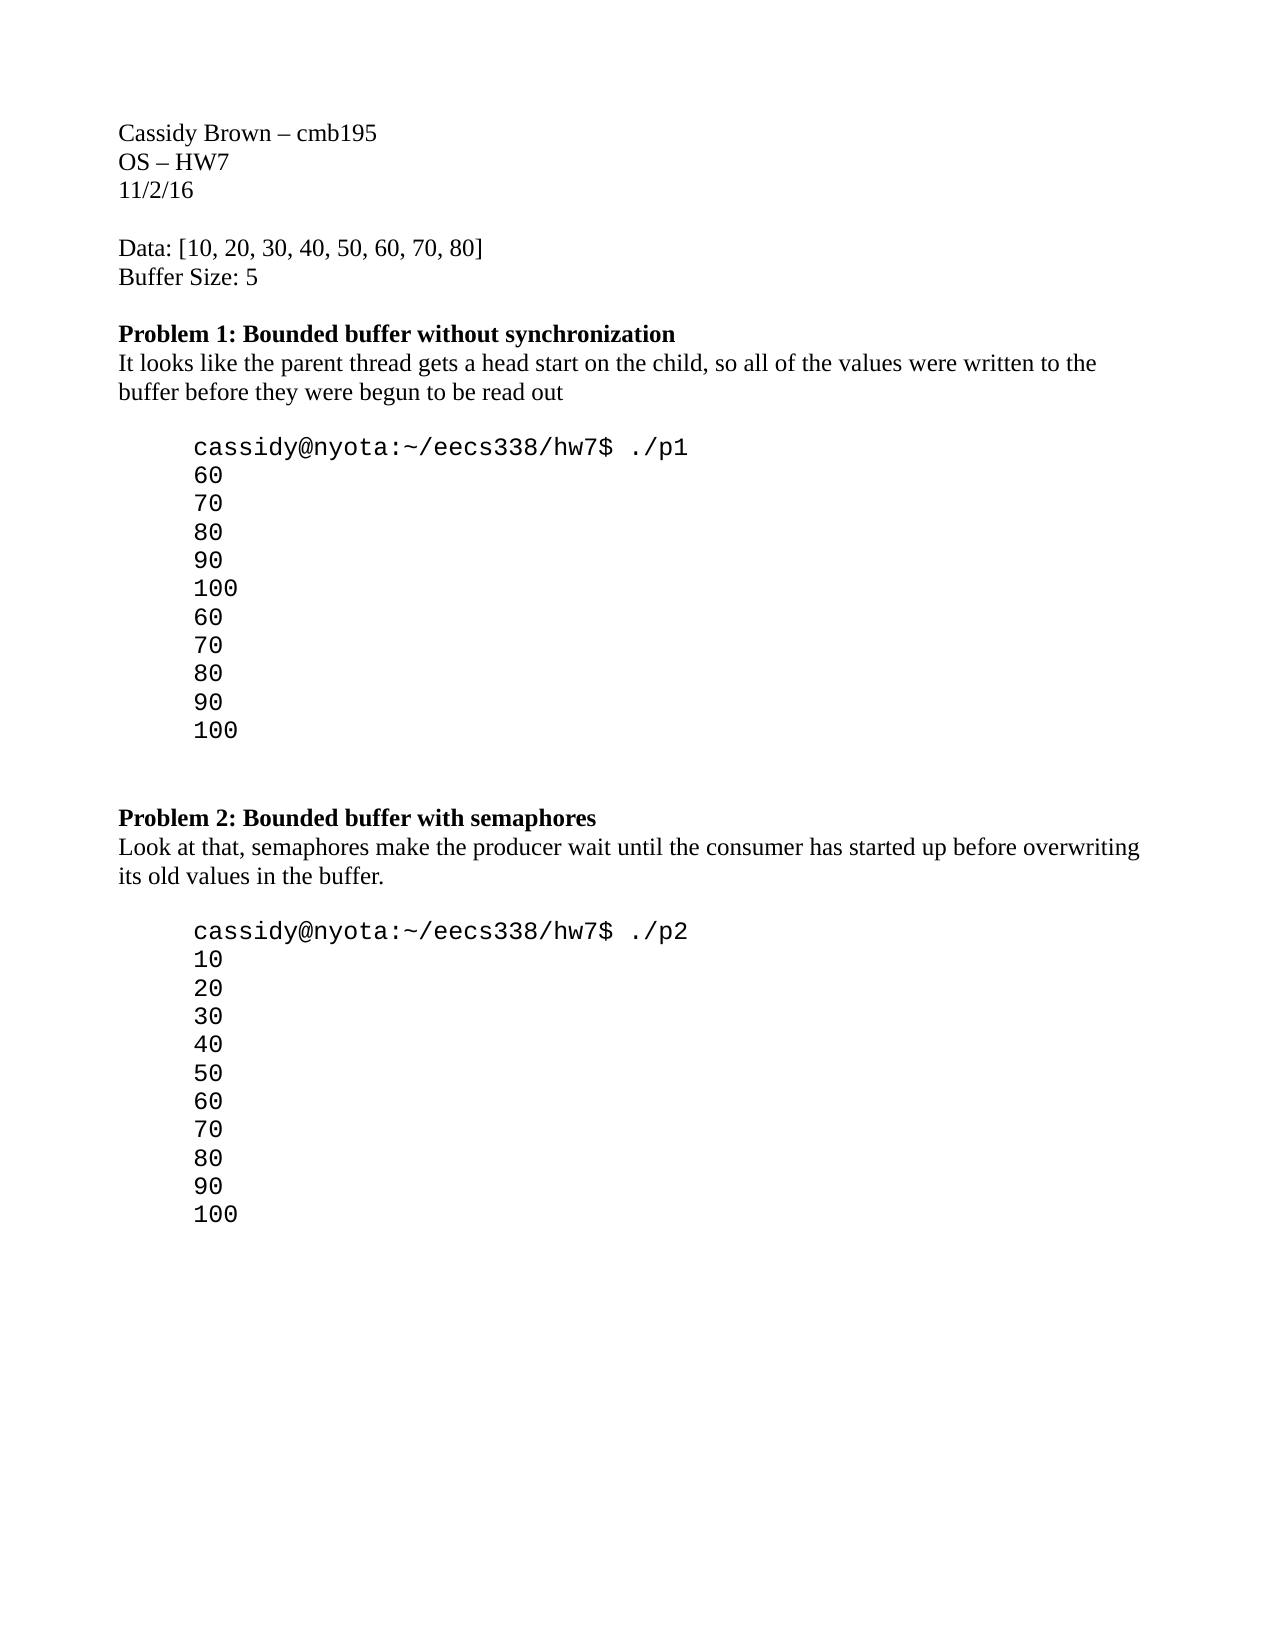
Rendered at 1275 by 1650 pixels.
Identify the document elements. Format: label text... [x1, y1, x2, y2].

text 50 [193, 1060, 1157, 1088]
text 100 [193, 576, 1157, 604]
text OS – HW7 [118, 147, 1157, 176]
text Look at that, semaphores make the producer wait until the consumer has started up before overwriting its old values in the buffer. [118, 832, 1157, 890]
text cassidy@nyota:~/eecs338/hw7$ ./p2 [193, 918, 1157, 947]
text 60 [193, 604, 1157, 633]
text 90 [193, 689, 1157, 718]
text 100 [193, 718, 1157, 746]
text 80 [193, 1145, 1157, 1173]
text 90 [193, 548, 1157, 576]
text 20 [193, 975, 1157, 1003]
text 11/2/16 [118, 176, 1157, 204]
text 70 [193, 633, 1157, 661]
text 100 [193, 1202, 1157, 1230]
text 70 [193, 1117, 1157, 1145]
text Cassidy Brown – cmb195 [118, 118, 1157, 147]
text 10 [193, 947, 1157, 975]
text 30 [193, 1003, 1157, 1032]
text 60 [193, 1088, 1157, 1117]
text Data: [10, 20, 30, 40, 50, 60, 70, 80] [118, 233, 1157, 262]
text It looks like the parent thread gets a head start on the child, so all of the values were written to the buffer before they were begun to be read out [118, 348, 1157, 406]
text Buffer Size: 5 [118, 262, 1157, 291]
text 40 [193, 1032, 1157, 1060]
text cassidy@nyota:~/eecs338/hw7$ ./p1 [193, 434, 1157, 463]
text 80 [193, 519, 1157, 548]
text 70 [193, 491, 1157, 519]
text 60 [193, 463, 1157, 491]
text 80 [193, 661, 1157, 689]
text Problem 2: Bounded buffer with semaphores [118, 803, 1157, 832]
text 90 [193, 1173, 1157, 1202]
text Problem 1: Bounded buffer without synchronization [118, 319, 1157, 348]
